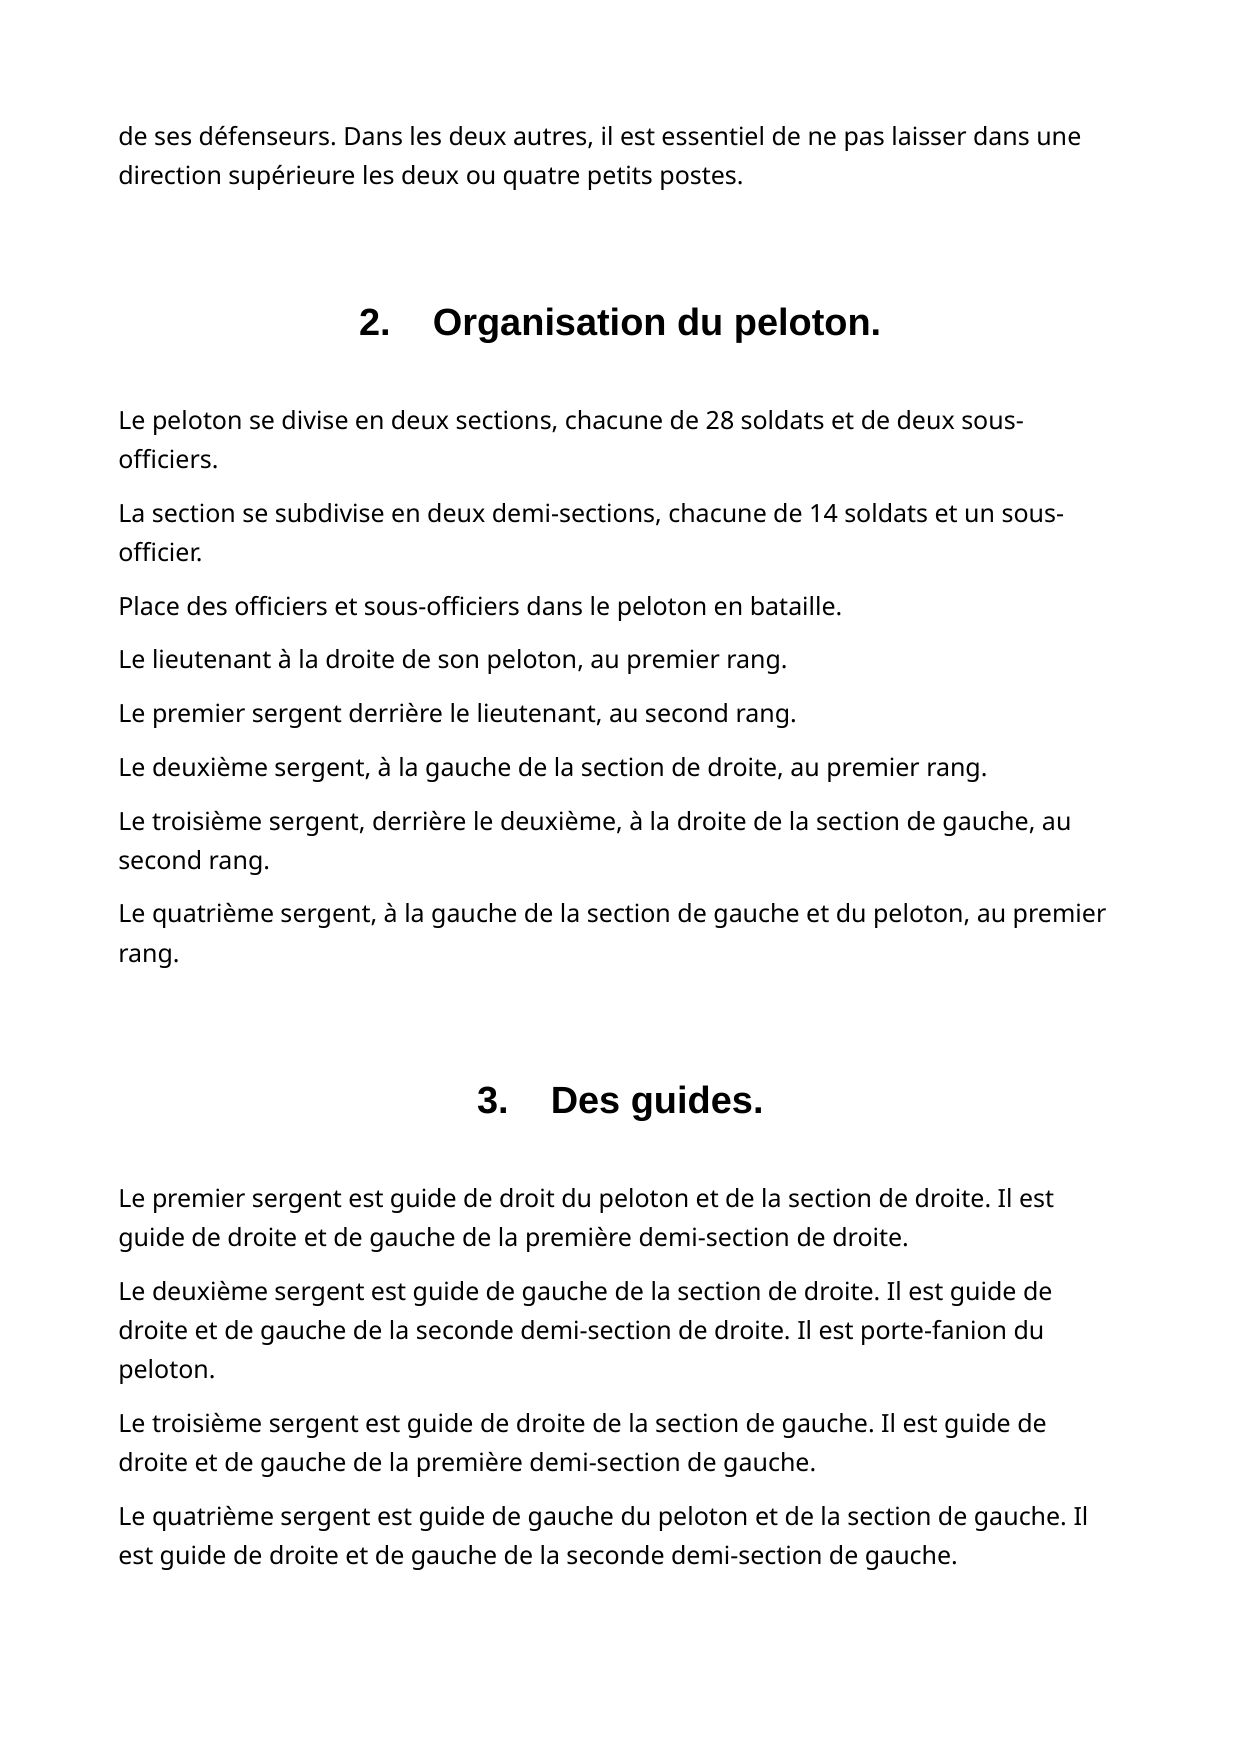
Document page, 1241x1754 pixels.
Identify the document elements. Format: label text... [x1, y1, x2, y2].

subtitle Organisation du peloton. [118, 299, 1122, 343]
text Le lieutenant à la droite de son peloton, au premier rang. [118, 642, 1122, 676]
text Le deuxième sergent, à la gauche de la section de droite, au premier rang. [118, 749, 1122, 783]
text de ses défenseurs. Dans les deux autres, il est essentiel de ne pas laisser dans une direction supérieure les deux ou quatre petits postes. [118, 118, 1122, 191]
text Le premier sergent est guide de droit du peloton et de la section de droite. Il est guide de droite et de gauche de la première demi-section de droite. [118, 1180, 1122, 1253]
text Le deuxième sergent est guide de gauche de la section de droite. Il est guide de droite et de gauche de la seconde demi-section de droite. Il est porte-fanion du peloton. [118, 1273, 1122, 1386]
text Le troisième sergent, derrière le deuxième, à la droite de la section de gauche, au second rang. [118, 803, 1122, 876]
text La section se subdivise en deux demi-sections, chacune de 14 soldats et un sous-officier. [118, 495, 1122, 568]
text Le quatrième sergent, à la gauche de la section de gauche et du peloton, au premier rang. [118, 896, 1122, 969]
text Le quatrième sergent est guide de gauche du peloton et de la section de gauche. Il est guide de droite et de gauche de la seconde demi-section de gauche. [118, 1498, 1122, 1571]
text Le premier sergent derrière le lieutenant, au second rang. [118, 696, 1122, 730]
text Le peloton se divise en deux sections, chacune de 28 soldats et de deux sous-officiers. [118, 402, 1122, 476]
text Place des officiers et sous-officiers dans le peloton en bataille. [118, 588, 1122, 622]
subtitle Des guides. [118, 1077, 1122, 1121]
text Le troisième sergent est guide de droite de la section de gauche. Il est guide de droite et de gauche de la première demi-section de gauche. [118, 1405, 1122, 1478]
